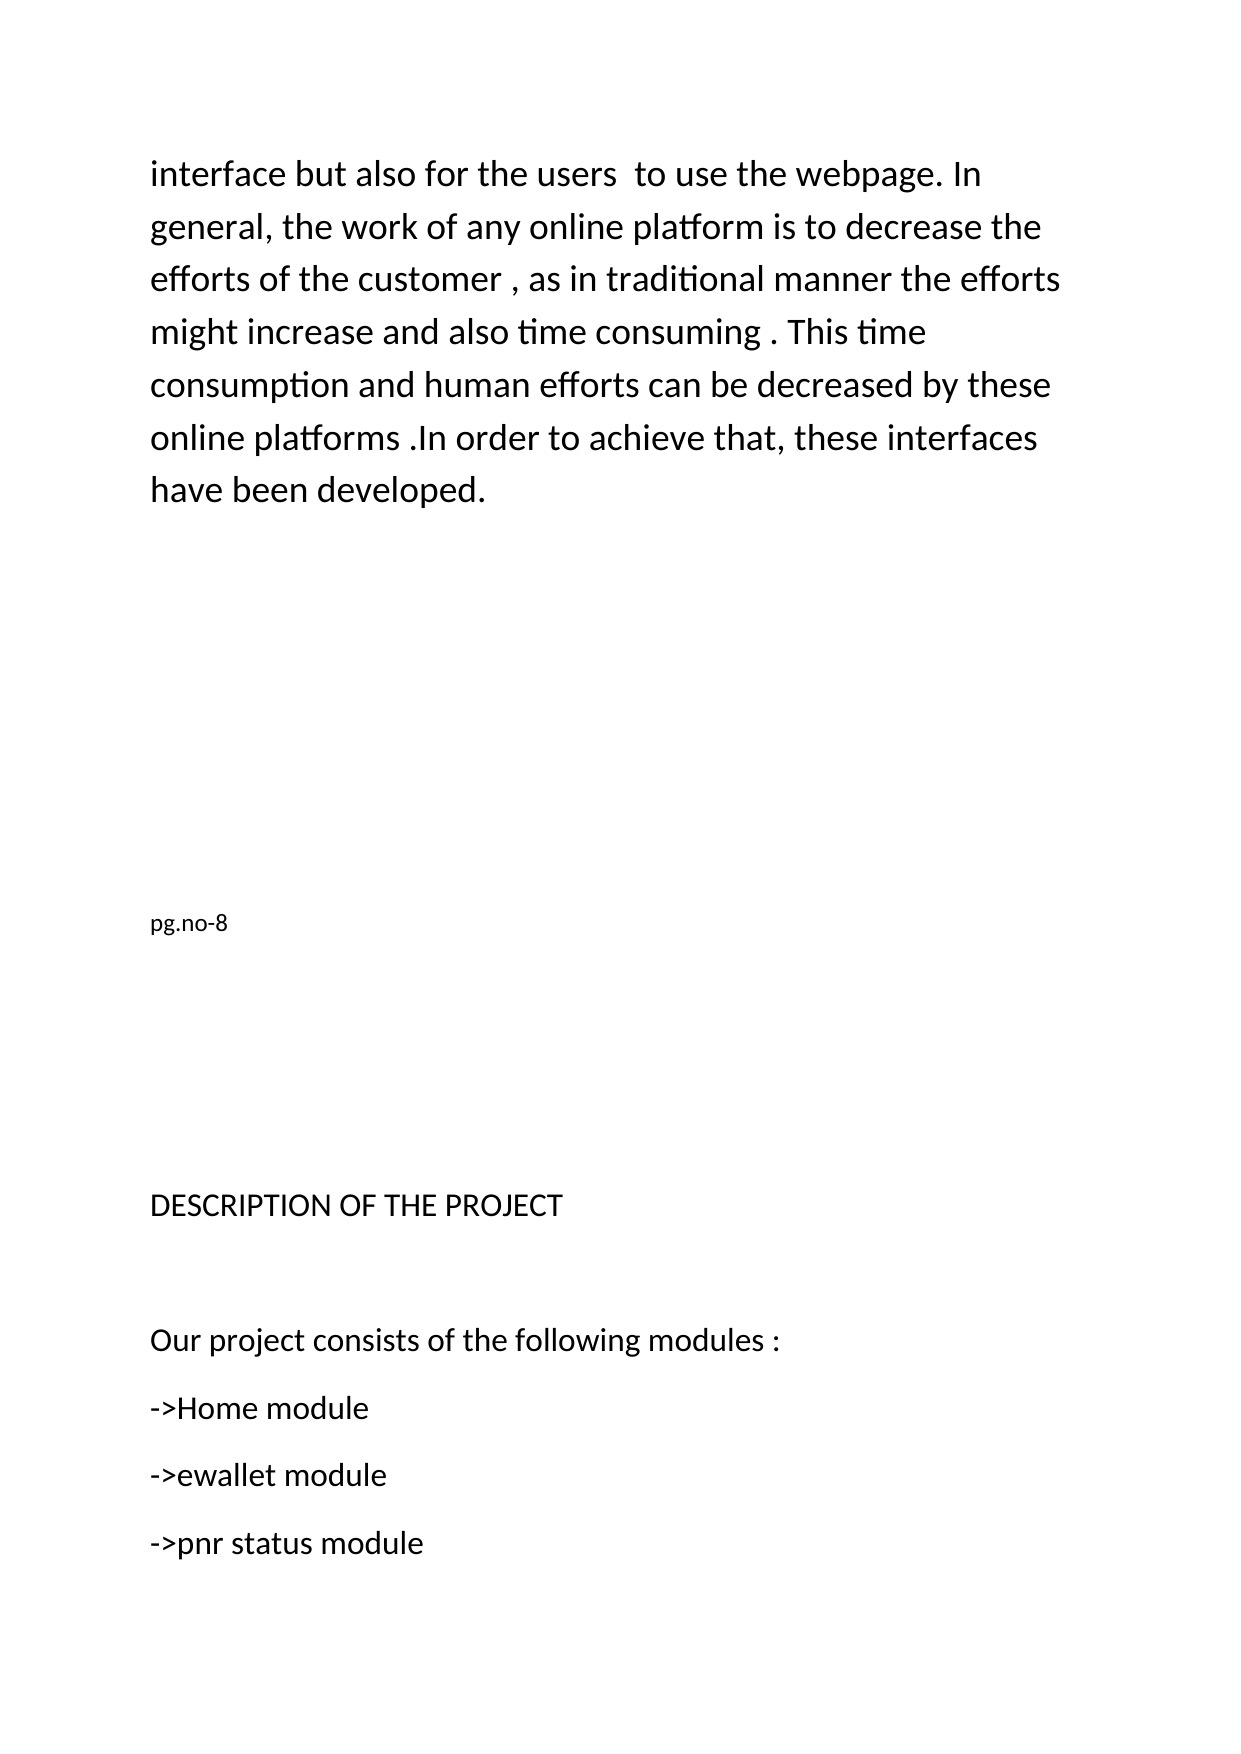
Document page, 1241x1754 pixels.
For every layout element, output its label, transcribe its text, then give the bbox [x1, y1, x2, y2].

text DESCRIPTION OF THE PROJECT [150, 1184, 1090, 1225]
text pg.no-8 [150, 907, 1090, 938]
text ->Home module [150, 1387, 1090, 1427]
text interface but also for the users to use the webpage. In general, the work of any online platform is to decrease the efforts of the customer , as in traditional manner the efforts might increase and also time consuming . This time consumption and human efforts can be decreased by these online platforms .In order to achieve that, these interfaces have been developed. [150, 150, 1090, 512]
text ->ewallet module [150, 1454, 1090, 1495]
text Our project consists of the following modules : [150, 1319, 1090, 1360]
text ->pnr status module [150, 1522, 1090, 1563]
